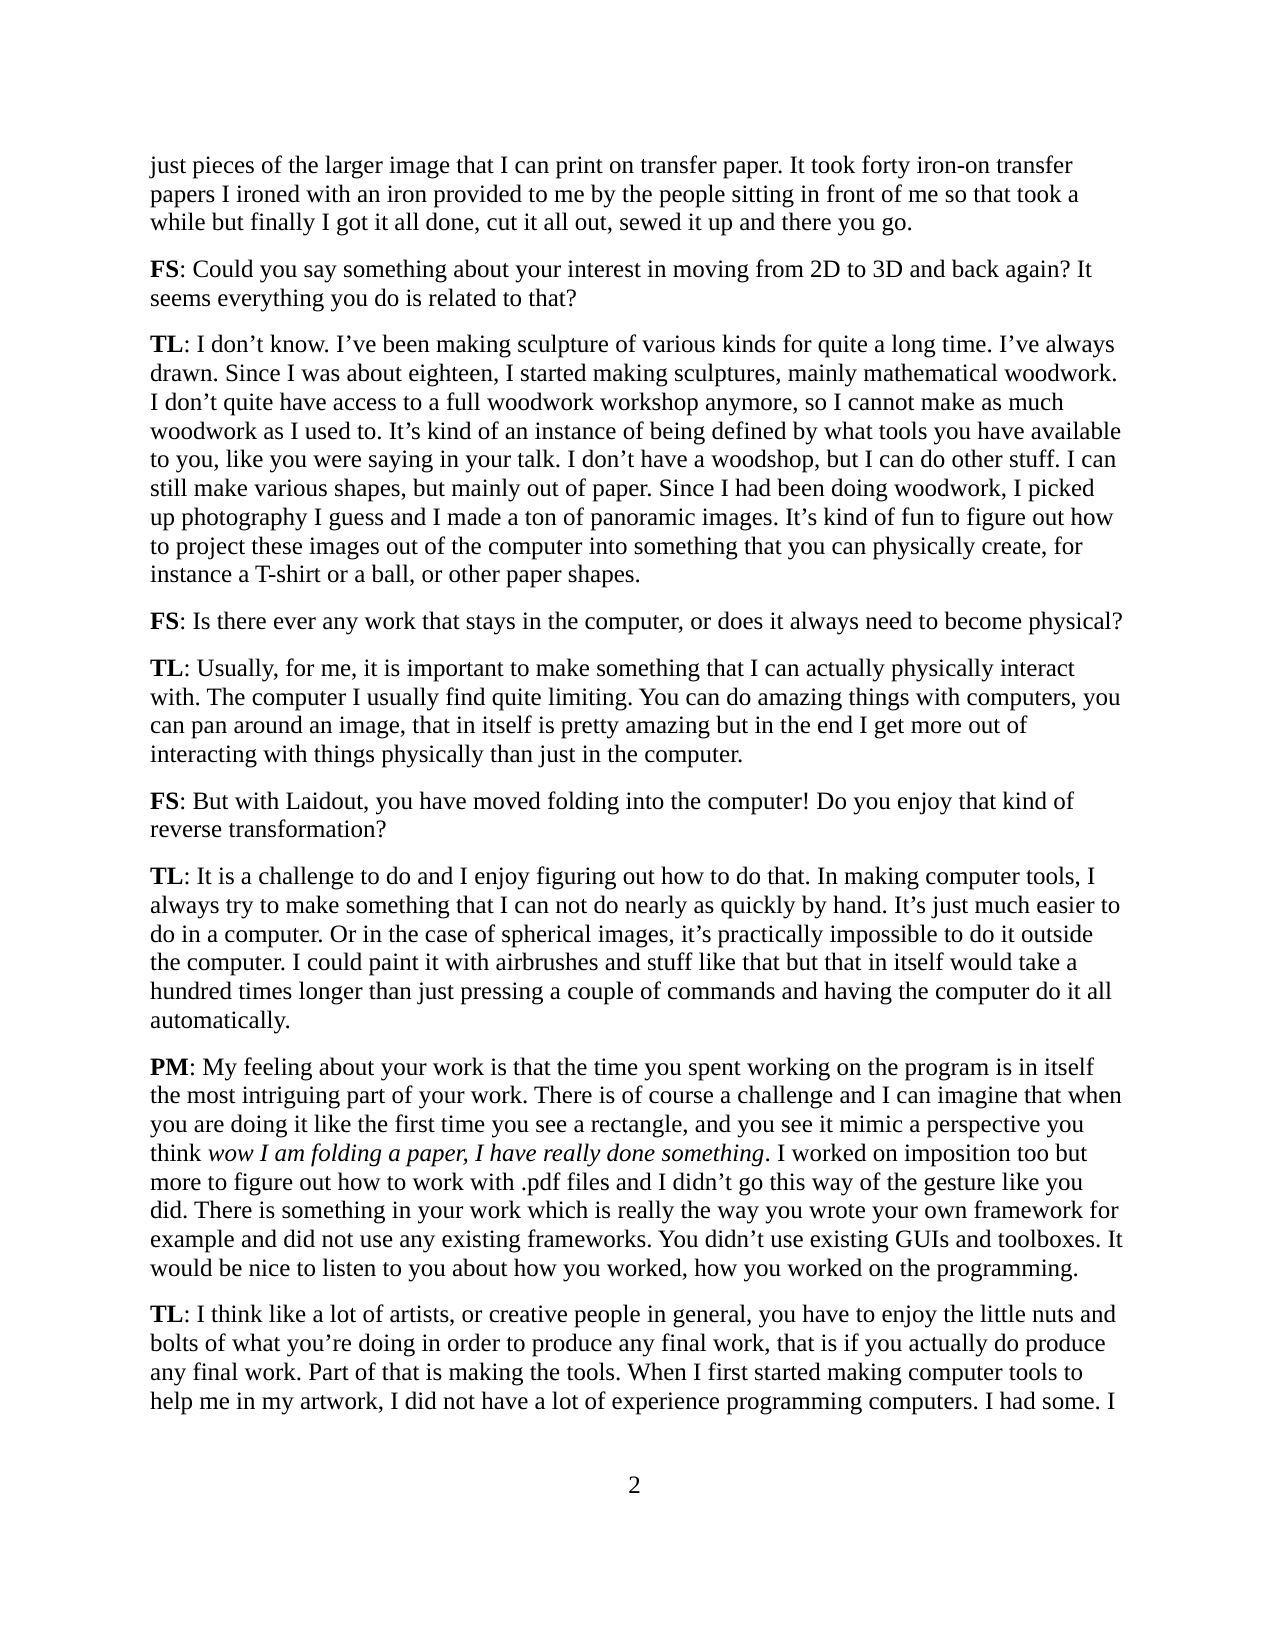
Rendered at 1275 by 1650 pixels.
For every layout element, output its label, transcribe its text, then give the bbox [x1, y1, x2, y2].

text FS: Could you say something about your interest in moving from 2D to 3D and back again? It seems everything you do is related to that? [150, 254, 1125, 312]
text just pieces of the larger image that I can print on transfer paper. It took forty iron-on transfer papers I ironed with an iron provided to me by the people sitting in front of me so that took a while but finally I got it all done, cut it all out, sewed it up and there you go. [150, 150, 1125, 236]
text TL: I think like a lot of artists, or creative people in general, you have to enjoy the little nuts and bolts of what you’re doing in order to produce any final work, that is if you actually do produce any final work. Part of that is making the tools. When I first started making computer tools to help me in my artwork, I did not have a lot of experience programming computers. I had some. I [150, 1299, 1125, 1414]
text TL: I don’t know. I’ve been making sculpture of various kinds for quite a long time. I’ve always drawn. Since I was about eighteen, I started making sculptures, mainly mathematical woodwork. I don’t quite have access to a full woodwork workshop anymore, so I cannot make as much woodwork as I used to. It’s kind of an instance of being defined by what tools you have available to you, like you were saying in your talk. I don’t have a woodshop, but I can do other stuff. I can still make various shapes, but mainly out of paper. Since I had been doing woodwork, I picked up photography I guess and I made a ton of panoramic images. It’s kind of fun to figure out how to project these images out of the computer into something that you can physically create, for instance a T-shirt or a ball, or other paper shapes. [150, 329, 1125, 588]
text TL: It is a challenge to do and I enjoy figuring out how to do that. In making computer tools, I always try to make something that I can not do nearly as quickly by hand. It’s just much easier to do in a computer. Or in the case of spherical images, it’s practically impossible to do it outside the computer. I could paint it with airbrushes and stuff like that but that in itself would take a hundred times longer than just pressing a couple of commands and having the computer do it all automatically. [150, 861, 1125, 1034]
text FS: Is there ever any work that stays in the computer, or does it always need to become physical? [150, 606, 1125, 635]
text TL: Usually, for me, it is important to make something that I can actually physically interact with. The computer I usually find quite limiting. You can do amazing things with computers, you can pan around an image, that in itself is pretty amazing but in the end I get more out of interacting with things physically than just in the computer. [150, 653, 1125, 768]
text FS: But with Laidout, you have moved folding into the computer! Do you enjoy that kind of reverse transformation? [150, 786, 1125, 843]
text PM: My feeling about your work is that the time you spent working on the program is in itself the most intriguing part of your work. There is of course a challenge and I can imagine that when you are doing it like the first time you see a rectangle, and you see it mimic a perspective you think wow I am folding a paper, I have really done something. I worked on imposition too but more to figure out how to work with .pdf files and I didn’t go this way of the gesture like you did. There is something in your work which is really the way you wrote your own framework for example and did not use any existing frameworks. You didn’t use existing GUIs and toolboxes. It would be nice to listen to you about how you worked, how you worked on the programming. [150, 1052, 1125, 1282]
